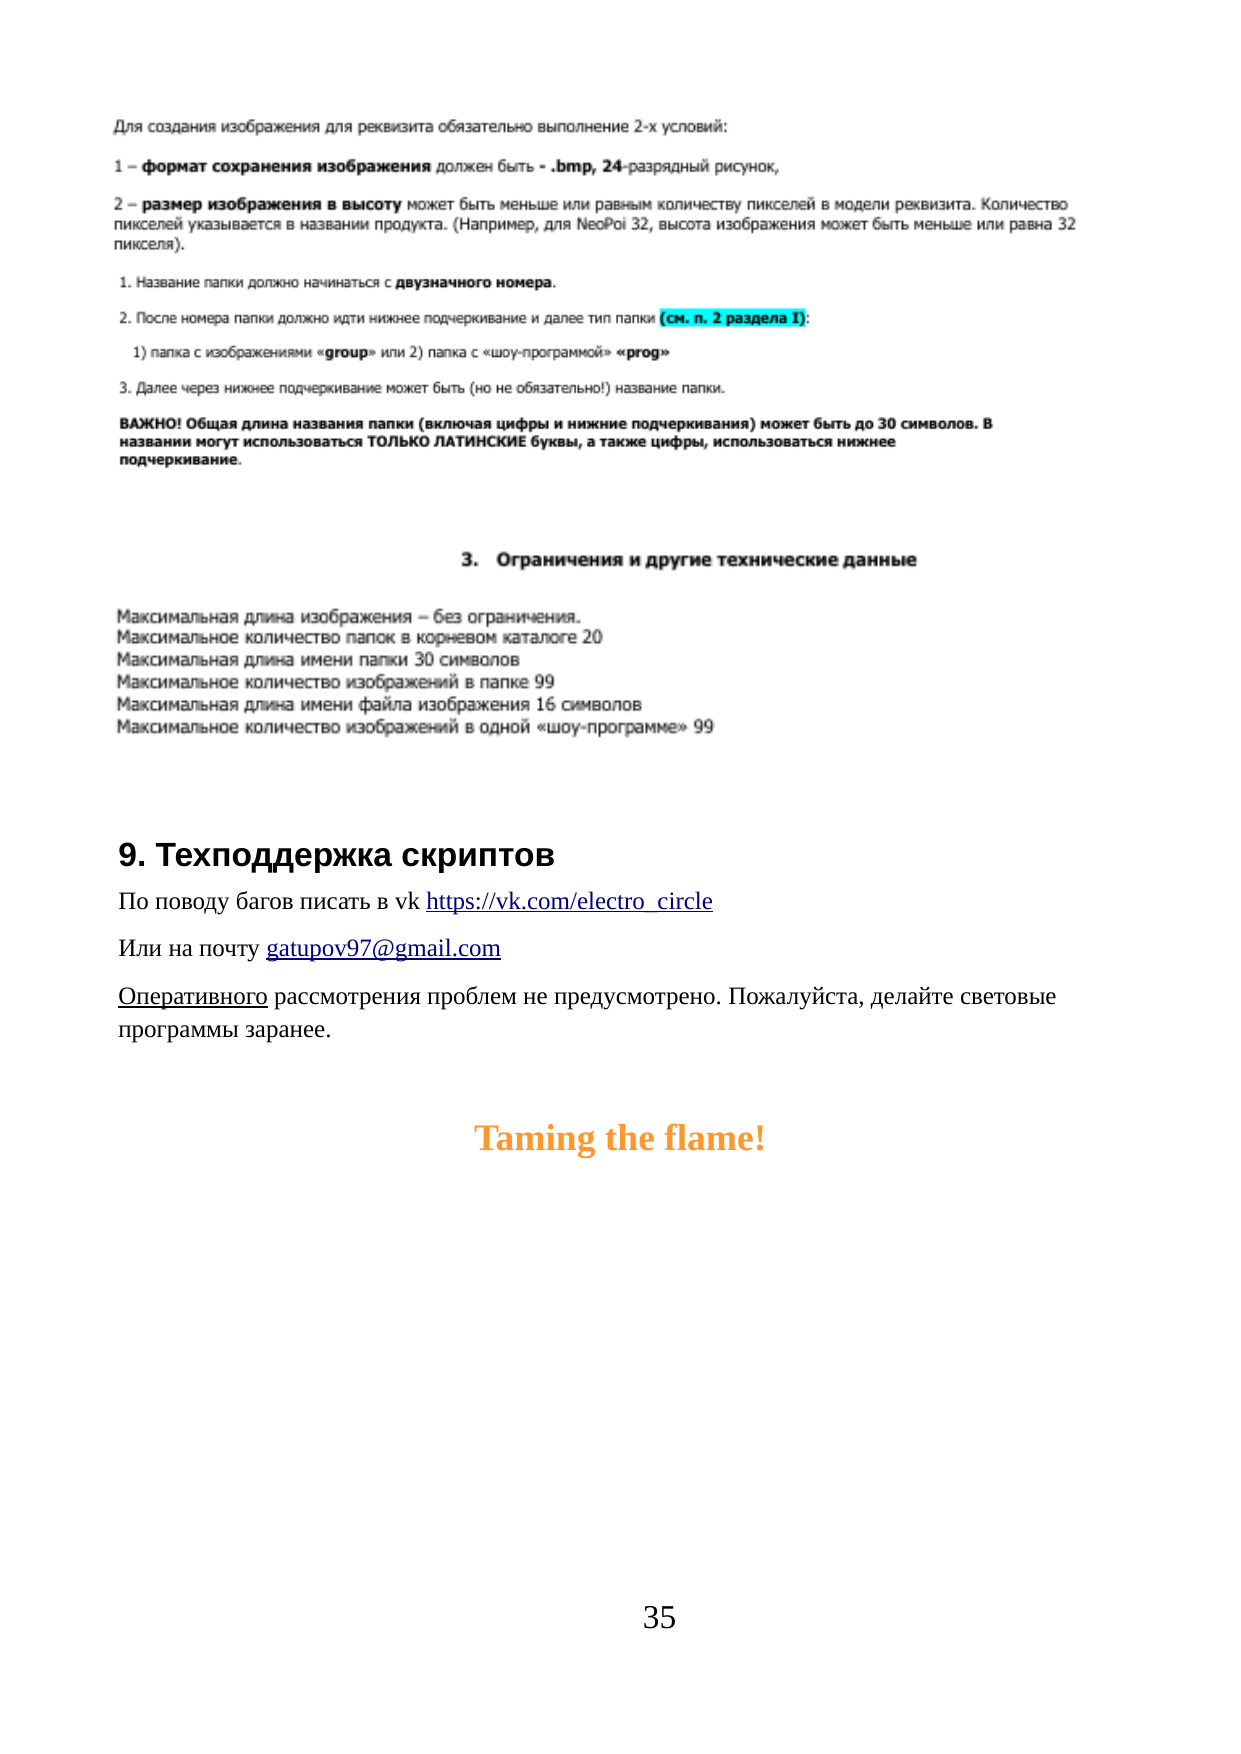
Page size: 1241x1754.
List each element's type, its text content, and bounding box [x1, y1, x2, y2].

picture [108, 118, 1081, 259]
text Или на почту gatupov97@gmail.com [118, 933, 1122, 962]
text Taming the flame! [118, 1115, 1122, 1158]
picture [115, 273, 998, 473]
text Оперативного рассмотрения проблем не предусмотрено. Пожалуйста, делайте световые программы заранее. [118, 981, 1122, 1043]
subtitle 9. Техподдержка скриптов [118, 835, 1122, 873]
picture [88, 540, 989, 754]
text По поводу багов писать в vk https://vk.com/electro_circle [118, 886, 1122, 915]
